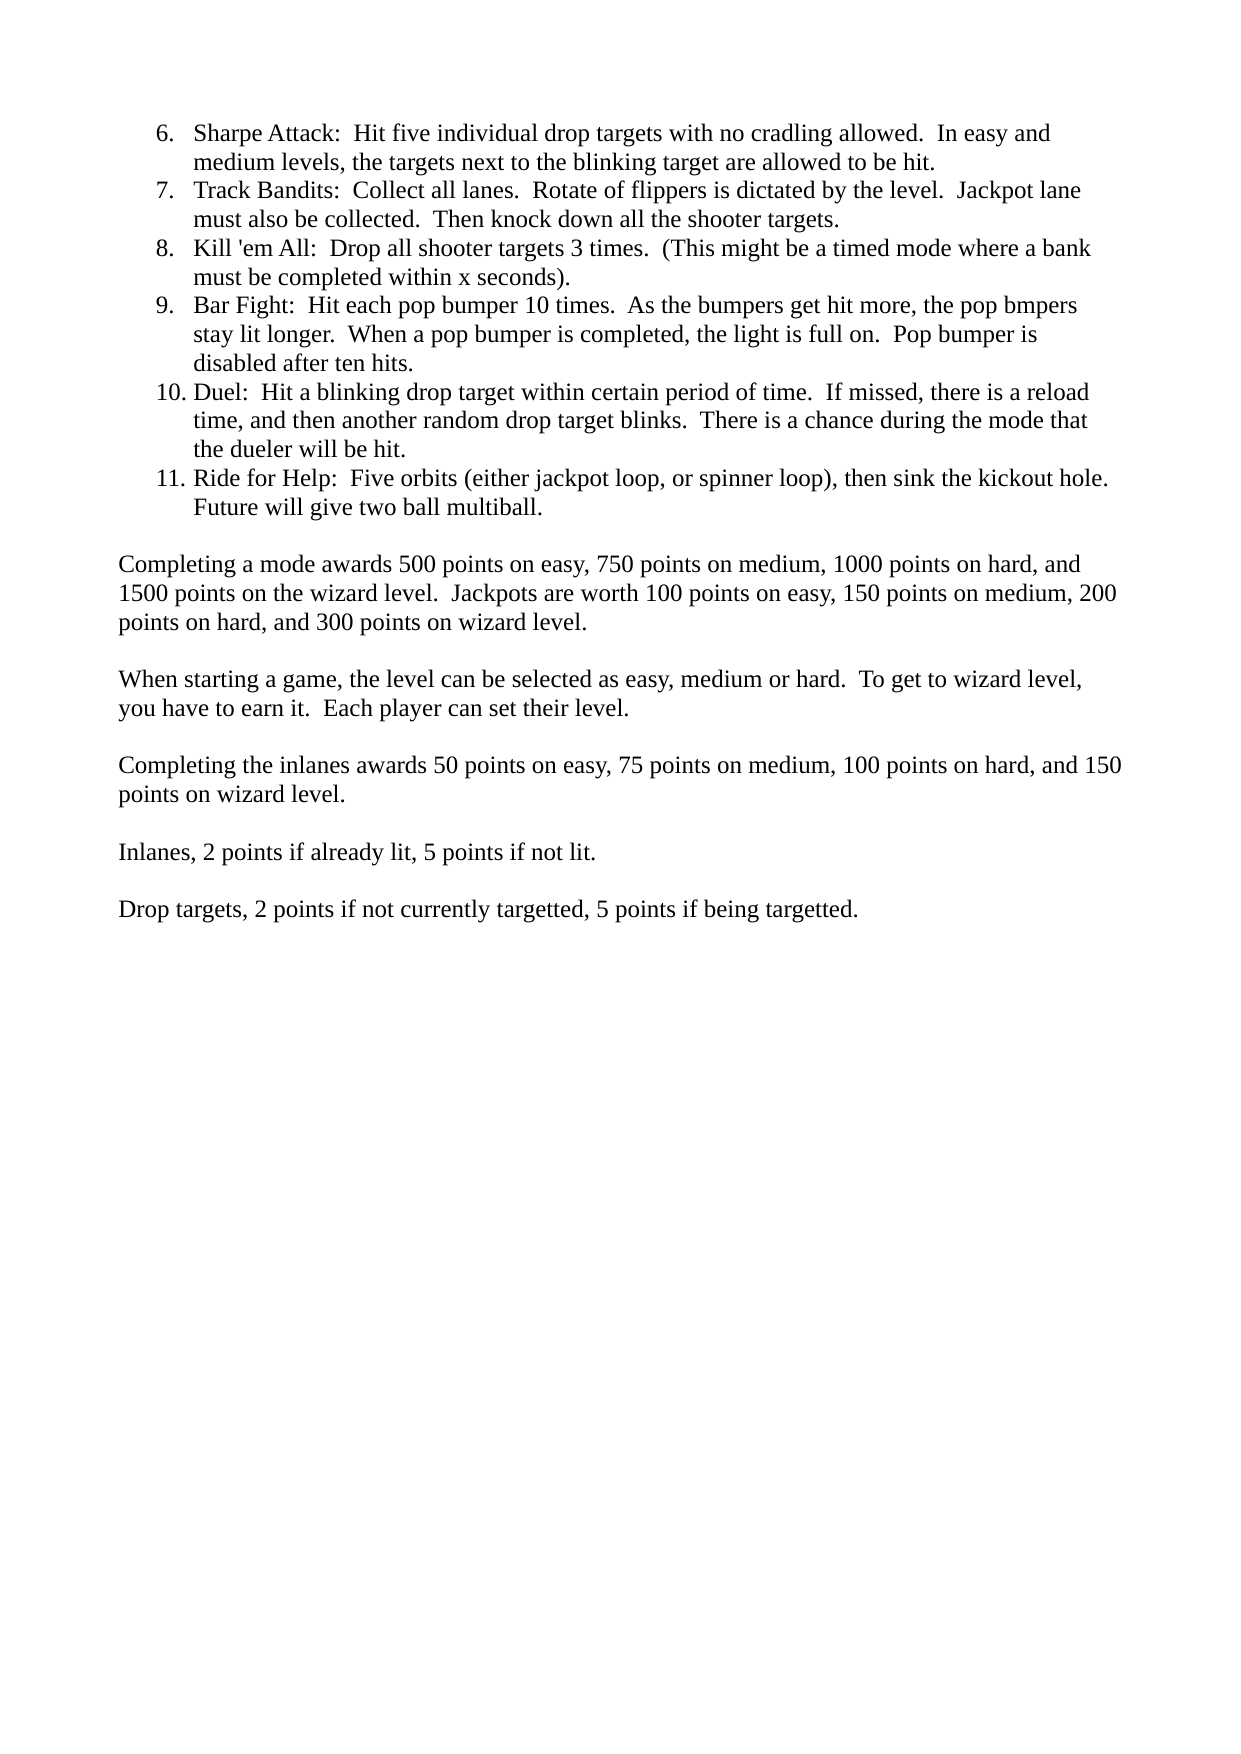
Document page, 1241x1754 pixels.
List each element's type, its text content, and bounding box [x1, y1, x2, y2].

list Kill 'em All: Drop all shooter targets 3 times. (This might be a timed mode where a bank must be completed within x seconds). [156, 233, 1122, 291]
text Inlanes, 2 points if already lit, 5 points if not lit. [118, 837, 1122, 866]
text Completing a mode awards 500 points on easy, 750 points on medium, 1000 points on hard, and 1500 points on the wizard level. Jackpots are worth 100 points on easy, 150 points on medium, 200 points on hard, and 300 points on wizard level. [118, 549, 1122, 636]
text Drop targets, 2 points if not currently targetted, 5 points if being targetted. [118, 894, 1122, 923]
text When starting a game, the level can be selected as easy, medium or hard. To get to wizard level, you have to earn it. Each player can set their level. [118, 664, 1122, 722]
list Track Bandits: Collect all lanes. Rotate of flippers is dictated by the level. Jackpot lane must also be collected. Then knock down all the shooter targets. [156, 176, 1122, 233]
list Sharpe Attack: Hit five individual drop targets with no cradling allowed. In easy and medium levels, the targets next to the blinking target are allowed to be hit. [156, 118, 1122, 176]
list Duel: Hit a blinking drop target within certain period of time. If missed, there is a reload time, and then another random drop target blinks. There is a chance during the mode that the dueler will be hit. [156, 377, 1122, 463]
list Bar Fight: Hit each pop bumper 10 times. As the bumpers get hit more, the pop bmpers stay lit longer. When a pop bumper is completed, the light is full on. Pop bumper is disabled after ten hits. [156, 291, 1122, 377]
list Ride for Help: Five orbits (either jackpot loop, or spinner loop), then sink the kickout hole. Future will give two ball multiball. [156, 463, 1122, 521]
text Completing the inlanes awards 50 points on easy, 75 points on medium, 100 points on hard, and 150 points on wizard level. [118, 751, 1122, 808]
